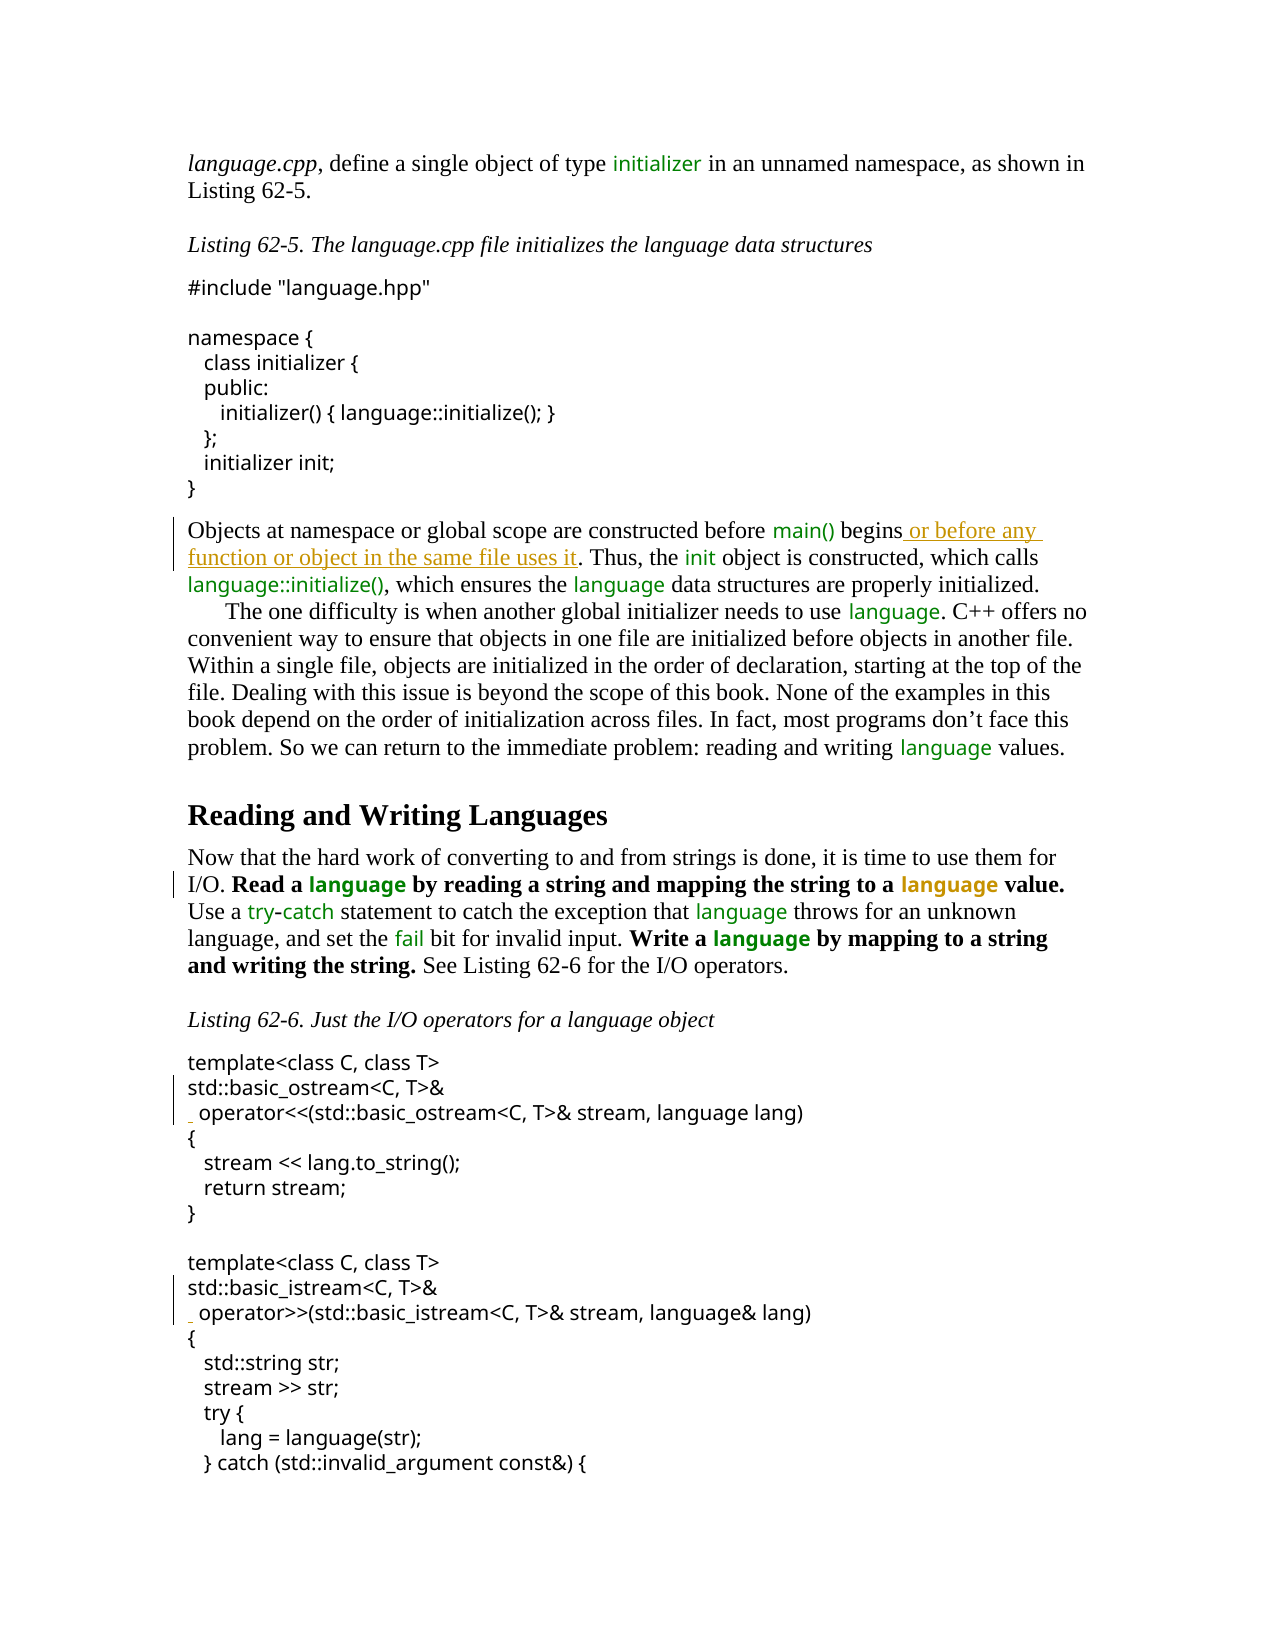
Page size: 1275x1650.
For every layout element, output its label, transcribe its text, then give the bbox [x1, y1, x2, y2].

text } [187, 475, 1072, 500]
text Now that the hard work of converting to and from strings is done, it is time to use them for I/O. Read a language by reading a string and mapping the string to a language value. Use a try-catch statement to catch the exception that language throws for an unknown language, and set the fail bit for invalid input. Write a language by mapping to a string and writing the string. See Listing 62-6 for the I/O operators. [187, 844, 1087, 979]
text namespace { [187, 325, 1072, 350]
text public: [187, 375, 1072, 400]
text #include "language.hpp" [187, 275, 1072, 300]
text initializer() { language::initialize(); } [187, 400, 1072, 425]
text Objects at namespace or global scope are constructed before main() begins or before any function or object in the same file uses it. Thus, the init object is constructed, which calls language::initialize(), which ensures the language data structures are properly initialized. [187, 517, 1087, 598]
text operator>>(std::basic_istream<C, T>& stream, language& lang) [187, 1300, 1072, 1325]
text return stream; [187, 1175, 1072, 1200]
text The one difficulty is when another global initializer needs to use language. C++ offers no convenient way to ensure that objects in one file are initialized before objects in another file. Within a single file, objects are initialized in the order of declaration, starting at the top of the file. Dealing with this issue is beyond the scope of this book. None of the examples in this book depend on the order of initialization across files. In fact, most programs don’t face this problem. So we can return to the immediate problem: reading and writing language values. [187, 598, 1087, 760]
text Listing 62-6. Just the I/O operators for a language object [187, 1004, 1087, 1033]
text language.cpp, define a single object of type initializer in an unnamed namespace, as shown in Listing 62-5. [187, 150, 1087, 204]
text std::basic_istream<C, T>& [187, 1275, 1072, 1300]
text std::string str; [187, 1350, 1072, 1375]
text Listing 62-5. The language.cpp file initializes the language data structures [187, 229, 1087, 258]
text }; [187, 425, 1072, 450]
text lang = language(str); [187, 1425, 1072, 1450]
text stream >> str; [187, 1375, 1072, 1400]
text } [187, 1200, 1072, 1225]
text { [187, 1125, 1072, 1150]
text try { [187, 1400, 1072, 1425]
text template<class C, class T> [187, 1250, 1072, 1275]
text std::basic_ostream<C, T>& [187, 1075, 1072, 1100]
text operator<<(std::basic_ostream<C, T>& stream, language lang) [187, 1100, 1072, 1125]
subtitle Reading and Writing Languages [187, 798, 1087, 831]
text { [187, 1325, 1072, 1350]
text class initializer { [187, 350, 1072, 375]
text initializer init; [187, 450, 1072, 475]
text } catch (std::invalid_argument const&) { [187, 1450, 1072, 1475]
text template<class C, class T> [187, 1050, 1072, 1075]
text stream << lang.to_string(); [187, 1150, 1072, 1175]
